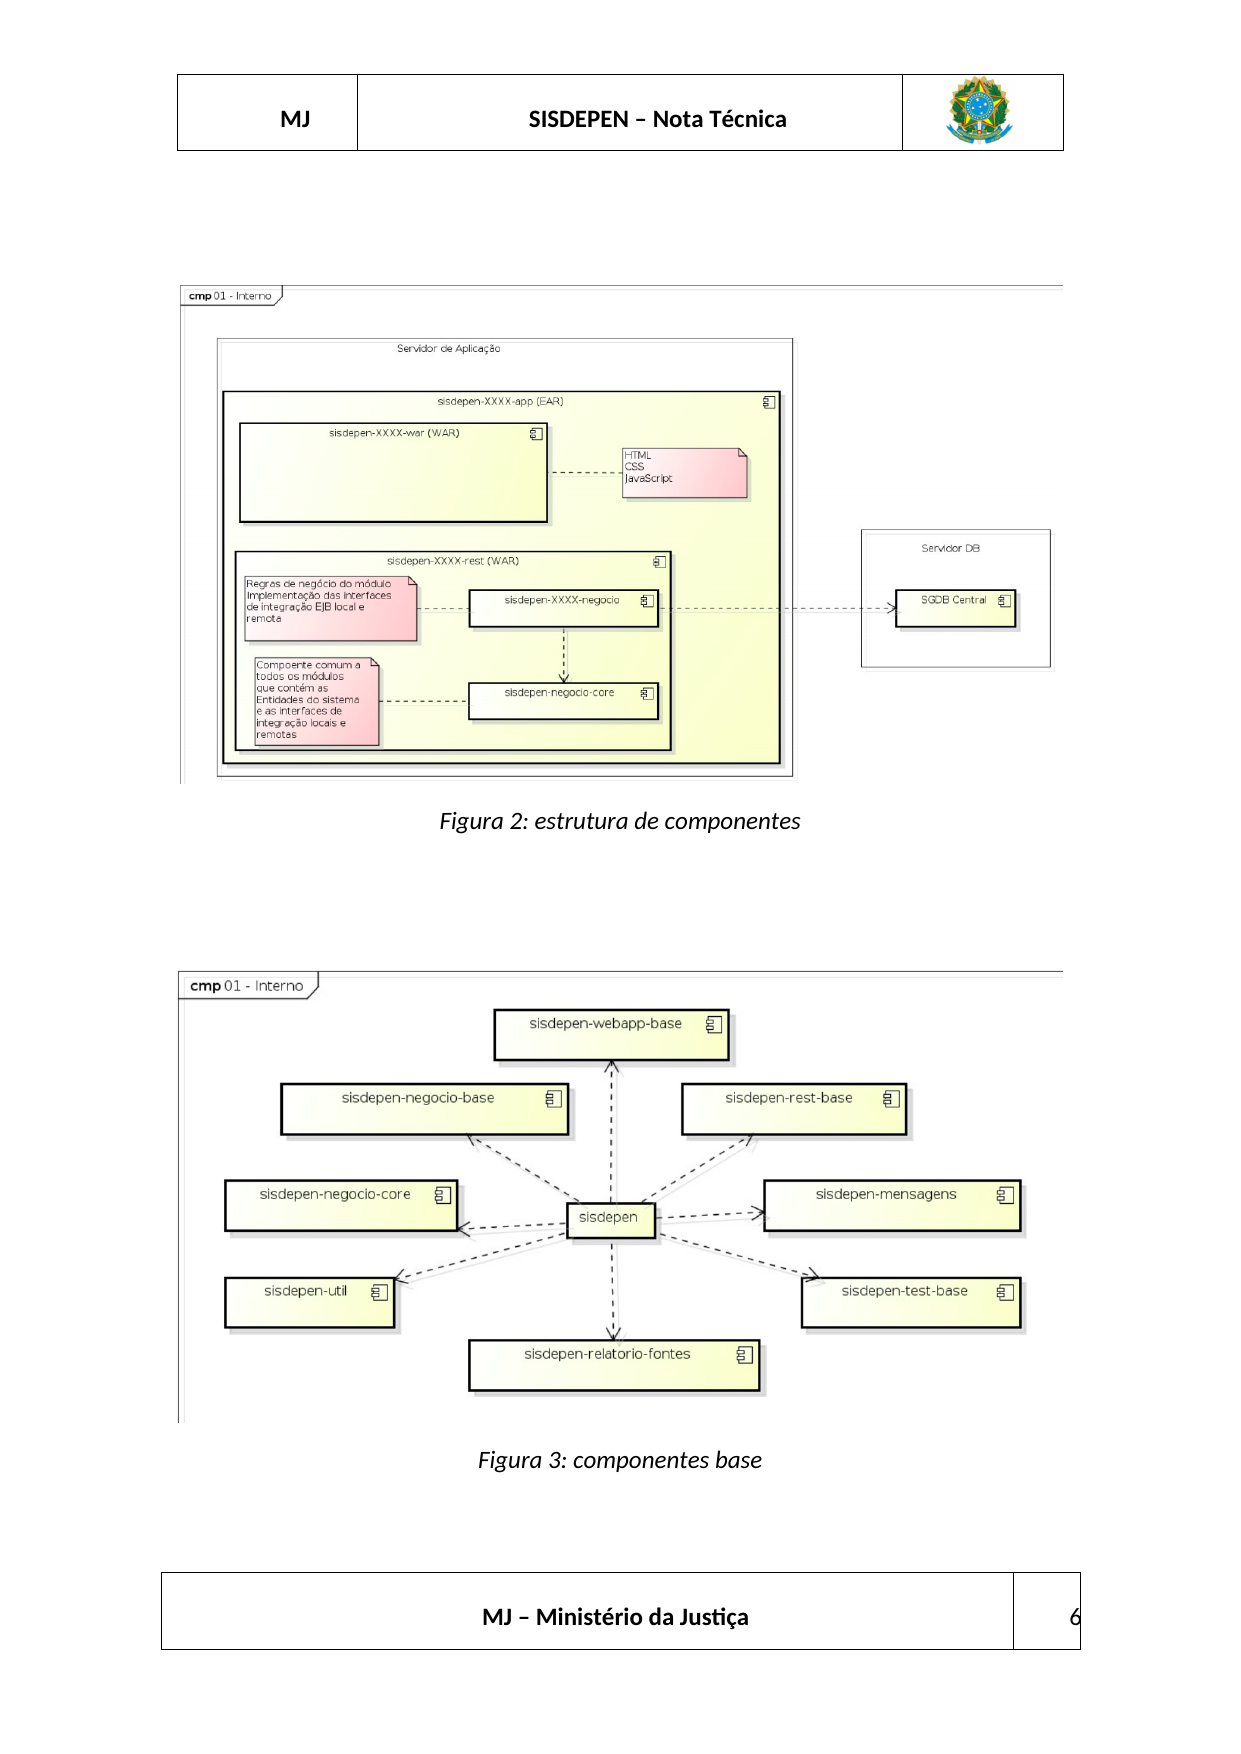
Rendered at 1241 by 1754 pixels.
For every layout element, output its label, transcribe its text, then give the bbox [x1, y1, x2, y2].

picture [177, 285, 1063, 784]
picture [944, 75, 1020, 149]
text Figura 3: componentes base [177, 1423, 1063, 1474]
picture [177, 970, 1063, 1423]
text Figura 2: estrutura de componentes [177, 784, 1063, 836]
